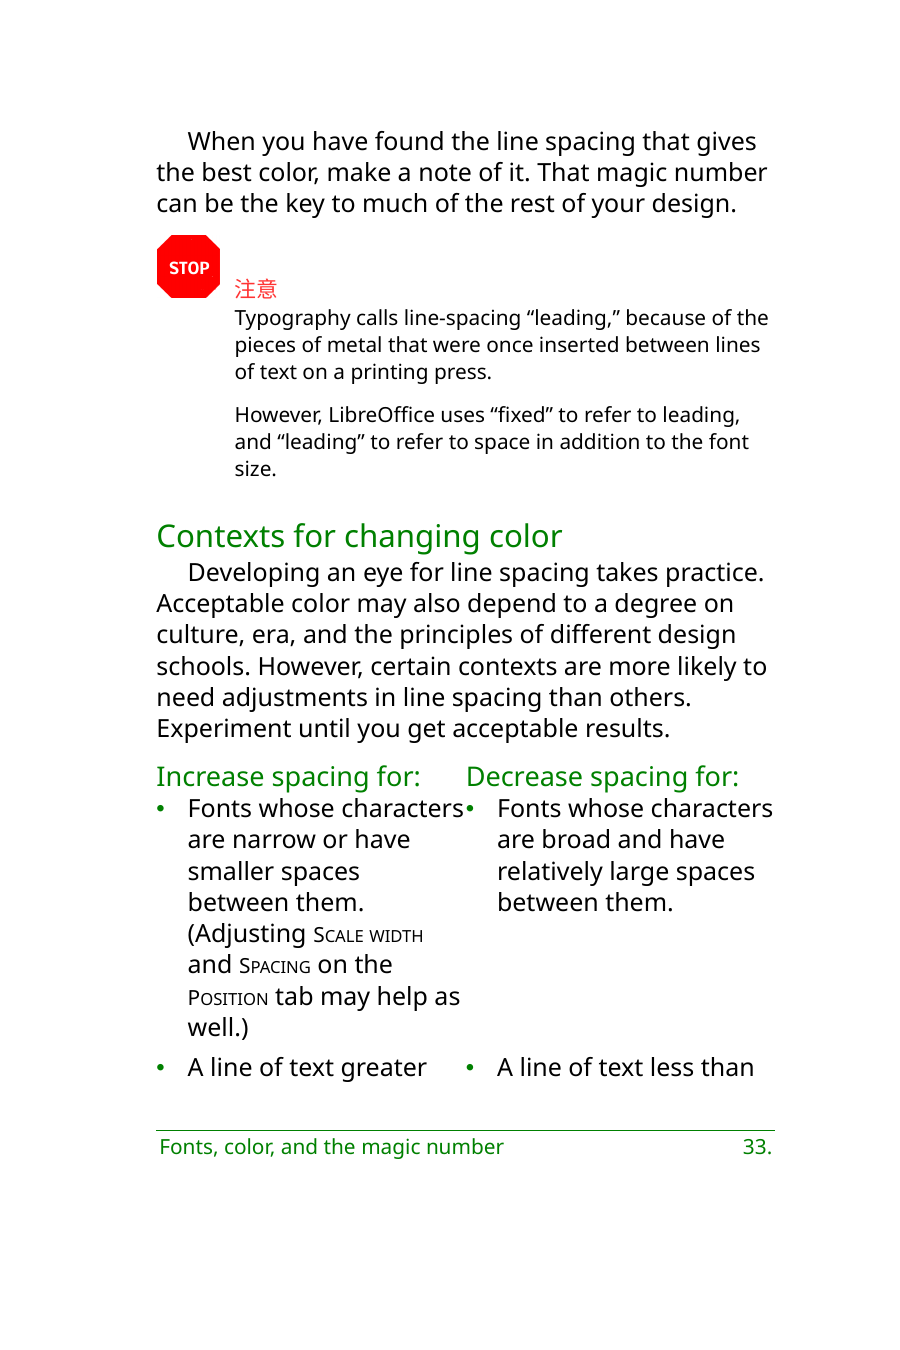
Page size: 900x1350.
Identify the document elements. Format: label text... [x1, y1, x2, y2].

subtitle Contexts for changing color [156, 513, 775, 556]
table_header Decrease spacing for: [466, 759, 775, 793]
text Developing an eye for line spacing takes practice. Acceptable color may also depend to a degree on culture, era, and the principles of different design schools. However, certain contexts are more likely to need adjustments in line spacing than others. Experiment until you get acceptable results. [156, 556, 775, 744]
table_cell A line of text greater [156, 1051, 466, 1082]
text However, LibreOffice uses “fixed” to refer to leading, and “leading” to refer to space in addition to the font size. [234, 401, 775, 482]
table_header Increase spacing for: [156, 759, 466, 793]
table_cell Fonts whose characters are narrow or have smaller spaces between them. (Adjusting Scale width and Spacing on the Position tab may help as well.) [156, 793, 466, 1051]
text Typography calls line-spacing “leading,” because of the pieces of metal that were once inserted between lines of text on a printing press. [234, 304, 775, 385]
table_cell Fonts whose characters are broad and have relatively large spaces between them. [466, 793, 775, 1051]
text When you have found the line spacing that gives the best color, make a note of it. That magic number can be the key to much of the rest of your design. [156, 125, 775, 219]
table_cell A line of text less than [466, 1051, 775, 1082]
picture [157, 235, 220, 298]
list 注意 [156, 234, 775, 304]
